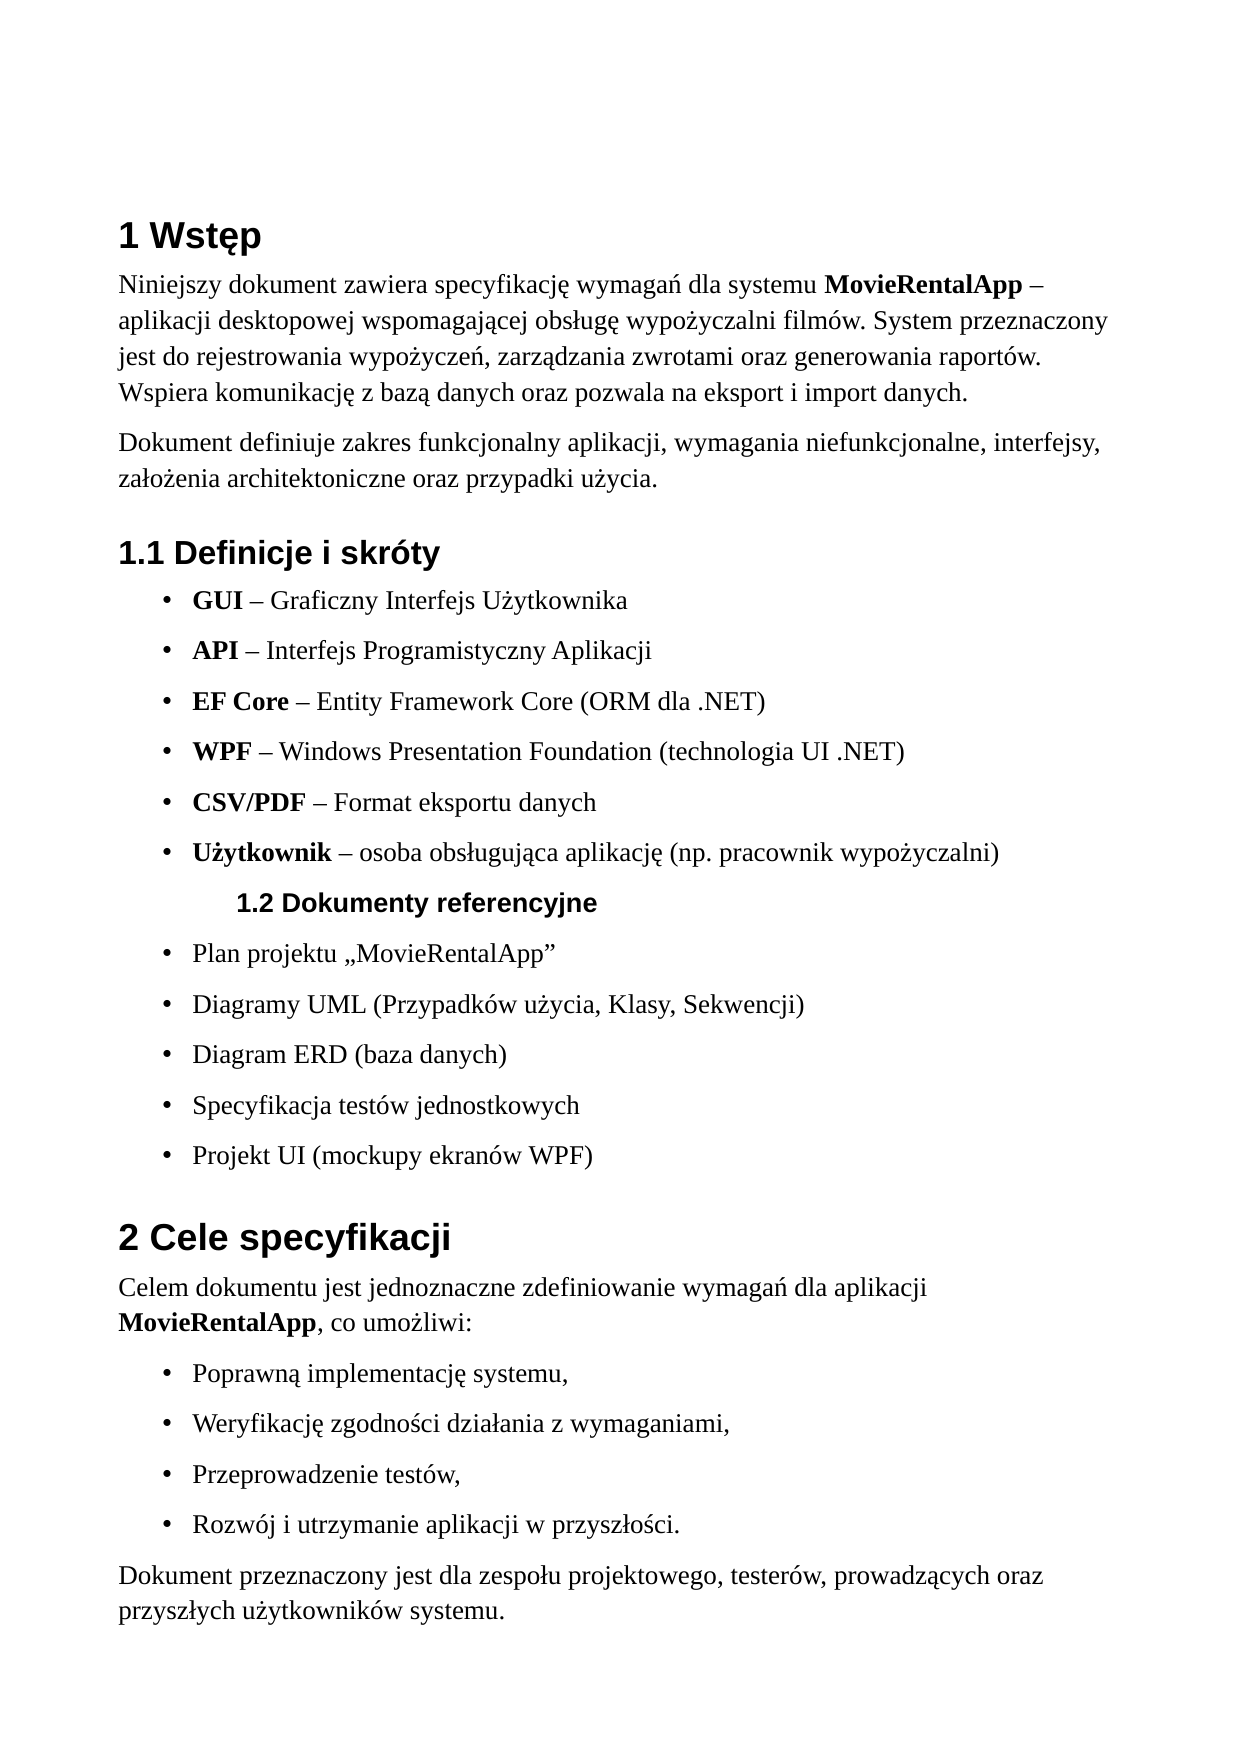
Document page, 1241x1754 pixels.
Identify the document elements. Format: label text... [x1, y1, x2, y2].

list EF Core – Entity Framework Core (ORM dla .NET) [162, 685, 1122, 716]
list GUI – Graficzny Interfejs Użytkownika [162, 584, 1122, 615]
subtitle Wstęp [118, 213, 1122, 256]
list Projekt UI (mockupy ekranów WPF) [162, 1139, 1122, 1171]
text Niniejszy dokument zawiera specyfikację wymagań dla systemu MovieRentalApp – aplikacji desktopowej wspomagającej obsługę wypożyczalni filmów. System przeznaczony jest do rejestrowania wypożyczeń, zarządzania zwrotami oraz generowania raportów. Wspiera komunikację z bazą danych oraz pozwala na eksport i import danych. [118, 268, 1122, 407]
subtitle 1.2 Dokumenty referencyjne [118, 887, 1122, 918]
text Celem dokumentu jest jednoznaczne zdefiniowanie wymagań dla aplikacji MovieRentalApp, co umożliwi: [118, 1271, 1122, 1337]
list CSV/PDF – Format eksportu danych [162, 786, 1122, 817]
list Plan projektu „MovieRentalApp” [162, 937, 1122, 969]
list Poprawną implementację systemu, [162, 1357, 1122, 1388]
list Diagram ERD (baza danych) [162, 1038, 1122, 1070]
list Użytkownik – osoba obsługująca aplikację (np. pracownik wypożyczalni) [162, 836, 1122, 868]
list Weryfikację zgodności działania z wymaganiami, [162, 1407, 1122, 1438]
list Diagramy UML (Przypadków użycia, Klasy, Sekwencji) [162, 988, 1122, 1019]
text Dokument przeznaczony jest dla zespołu projektowego, testerów, prowadzących oraz przyszłych użytkowników systemu. [118, 1559, 1122, 1626]
list API – Interfejs Programistyczny Aplikacji [162, 634, 1122, 666]
list WPF – Windows Presentation Foundation (technologia UI .NET) [162, 735, 1122, 767]
list Przeprowadzenie testów, [162, 1458, 1122, 1489]
subtitle Cele specyfikacji [118, 1215, 1122, 1258]
subtitle Definicje i skróty [118, 533, 1122, 571]
text Dokument definiuje zakres funkcjonalny aplikacji, wymagania niefunkcjonalne, interfejsy, założenia architektoniczne oraz przypadki użycia. [118, 426, 1122, 493]
list Specyfikacja testów jednostkowych [162, 1089, 1122, 1120]
list Rozwój i utrzymanie aplikacji w przyszłości. [162, 1508, 1122, 1539]
